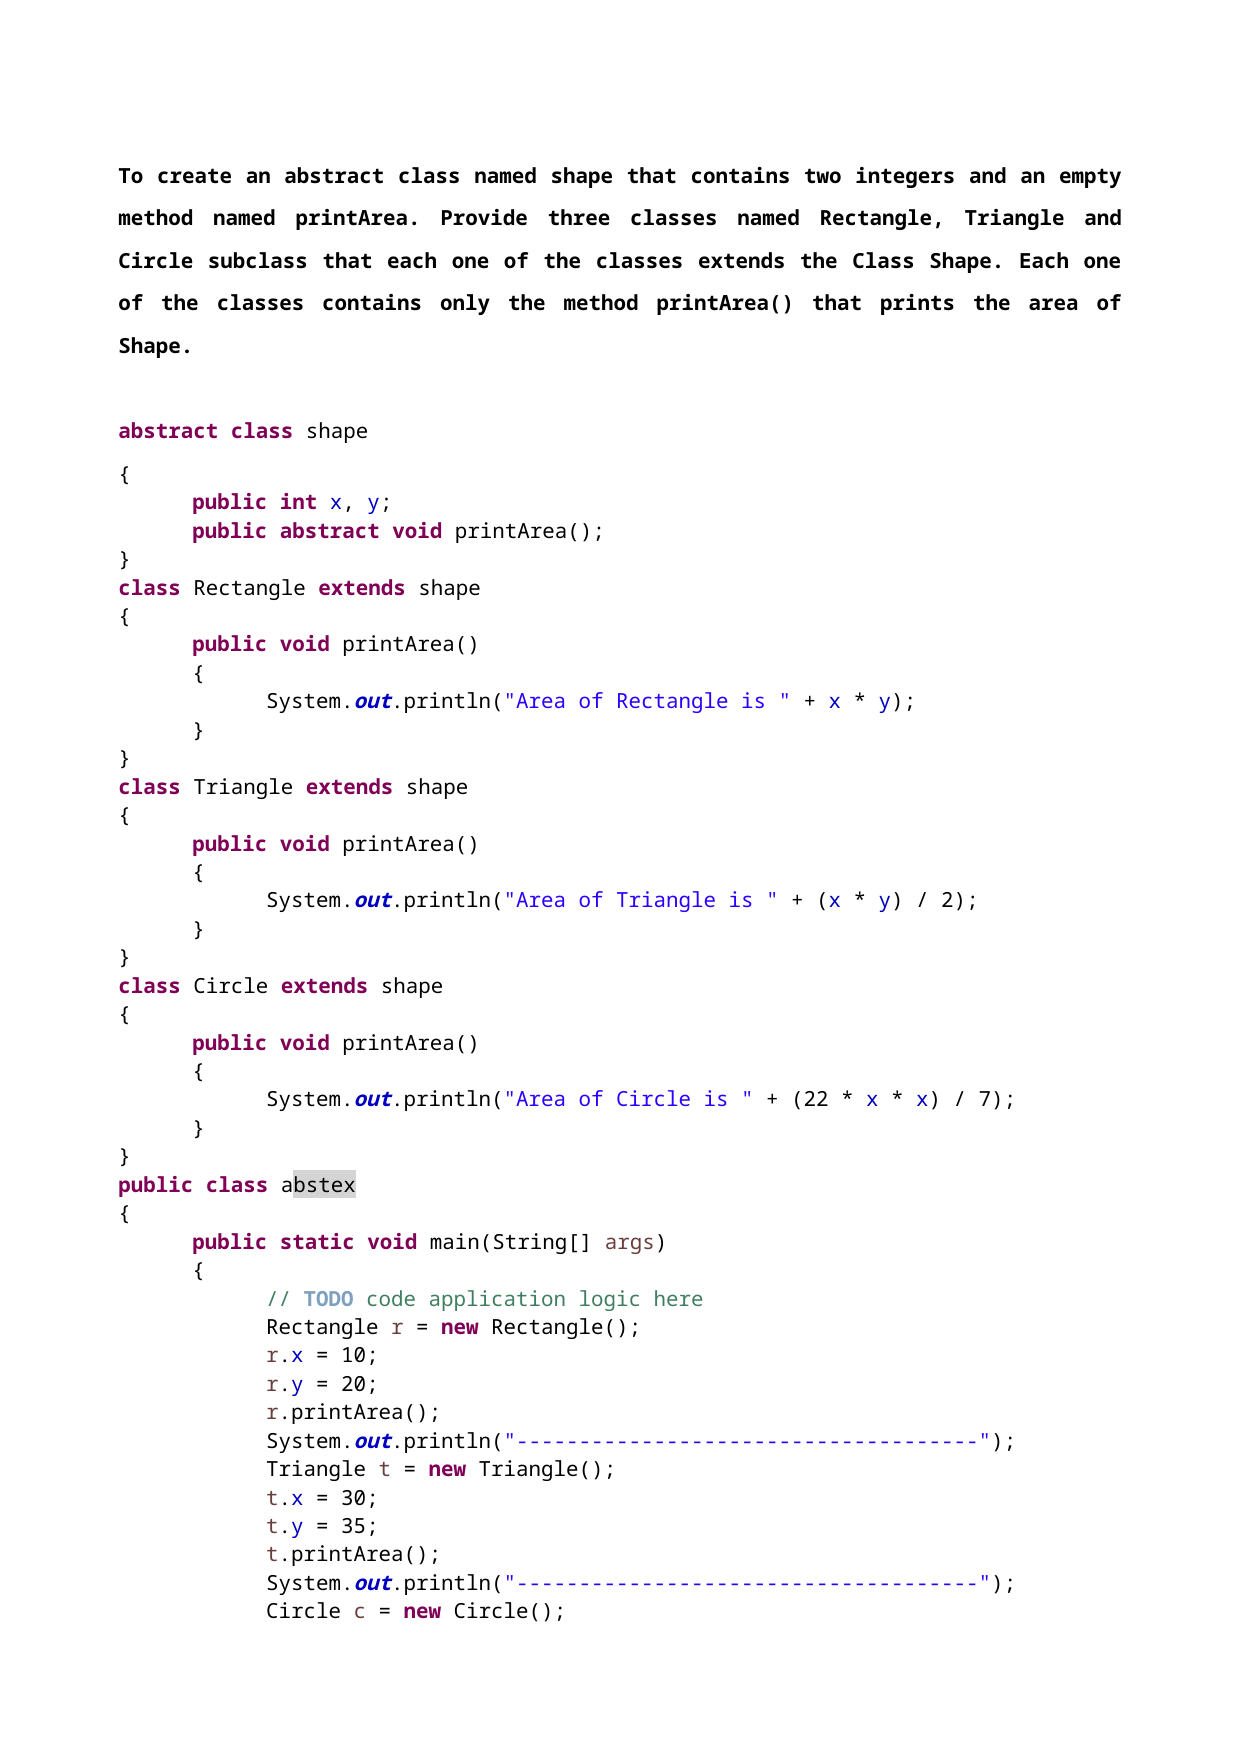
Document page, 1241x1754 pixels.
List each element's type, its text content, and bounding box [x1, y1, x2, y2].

text public class abstex [118, 1170, 1122, 1198]
text { [118, 658, 1122, 686]
text r.y = 20; [118, 1369, 1122, 1397]
text public void printArea() [118, 829, 1122, 857]
text { [118, 1056, 1122, 1084]
text } [118, 1141, 1122, 1170]
text { [118, 857, 1122, 886]
text { [118, 601, 1122, 629]
text { [118, 800, 1122, 829]
text { [118, 1255, 1122, 1284]
text } [118, 1113, 1122, 1141]
text System.out.println("Area of Triangle is " + (x * y) / 2); [118, 886, 1122, 914]
text System.out.println("-------------------------------------"); [118, 1426, 1122, 1454]
text System.out.println("Area of Rectangle is " + x * y); [118, 686, 1122, 715]
text abstract class shape [118, 416, 1122, 445]
text t.y = 35; [118, 1511, 1122, 1539]
text class Triangle extends shape [118, 772, 1122, 800]
text // TODO code application logic here [118, 1284, 1122, 1312]
text { [118, 999, 1122, 1028]
text public void printArea() [118, 629, 1122, 658]
text public int x, y; [118, 487, 1122, 516]
text Triangle t = new Triangle(); [118, 1454, 1122, 1483]
text { [118, 459, 1122, 487]
text System.out.println("-------------------------------------"); [118, 1568, 1122, 1596]
text r.x = 10; [118, 1341, 1122, 1369]
text } [118, 942, 1122, 971]
text System.out.println("Area of Circle is " + (22 * x * x) / 7); [118, 1084, 1122, 1113]
text t.x = 30; [118, 1483, 1122, 1511]
text } [118, 544, 1122, 573]
text Rectangle r = new Rectangle(); [118, 1312, 1122, 1341]
list To create an abstract class named shape that contains two integers and an empty method named printArea. Provide three classes named Rectangle, Triangle and Circle subclass that each one of the classes extends the Class Shape. Each one of the classes contains only the method printArea() that prints the area of Shape. [118, 161, 1122, 359]
text { [118, 1198, 1122, 1227]
text class Circle extends shape [118, 971, 1122, 999]
text class Rectangle extends shape [118, 573, 1122, 601]
text t.printArea(); [118, 1539, 1122, 1568]
text r.printArea(); [118, 1397, 1122, 1426]
text Circle c = new Circle(); [118, 1596, 1122, 1625]
text } [118, 715, 1122, 743]
text public void printArea() [118, 1028, 1122, 1056]
text } [118, 743, 1122, 772]
text public static void main(String[] args) [118, 1227, 1122, 1255]
text } [118, 914, 1122, 942]
text public abstract void printArea(); [118, 516, 1122, 544]
